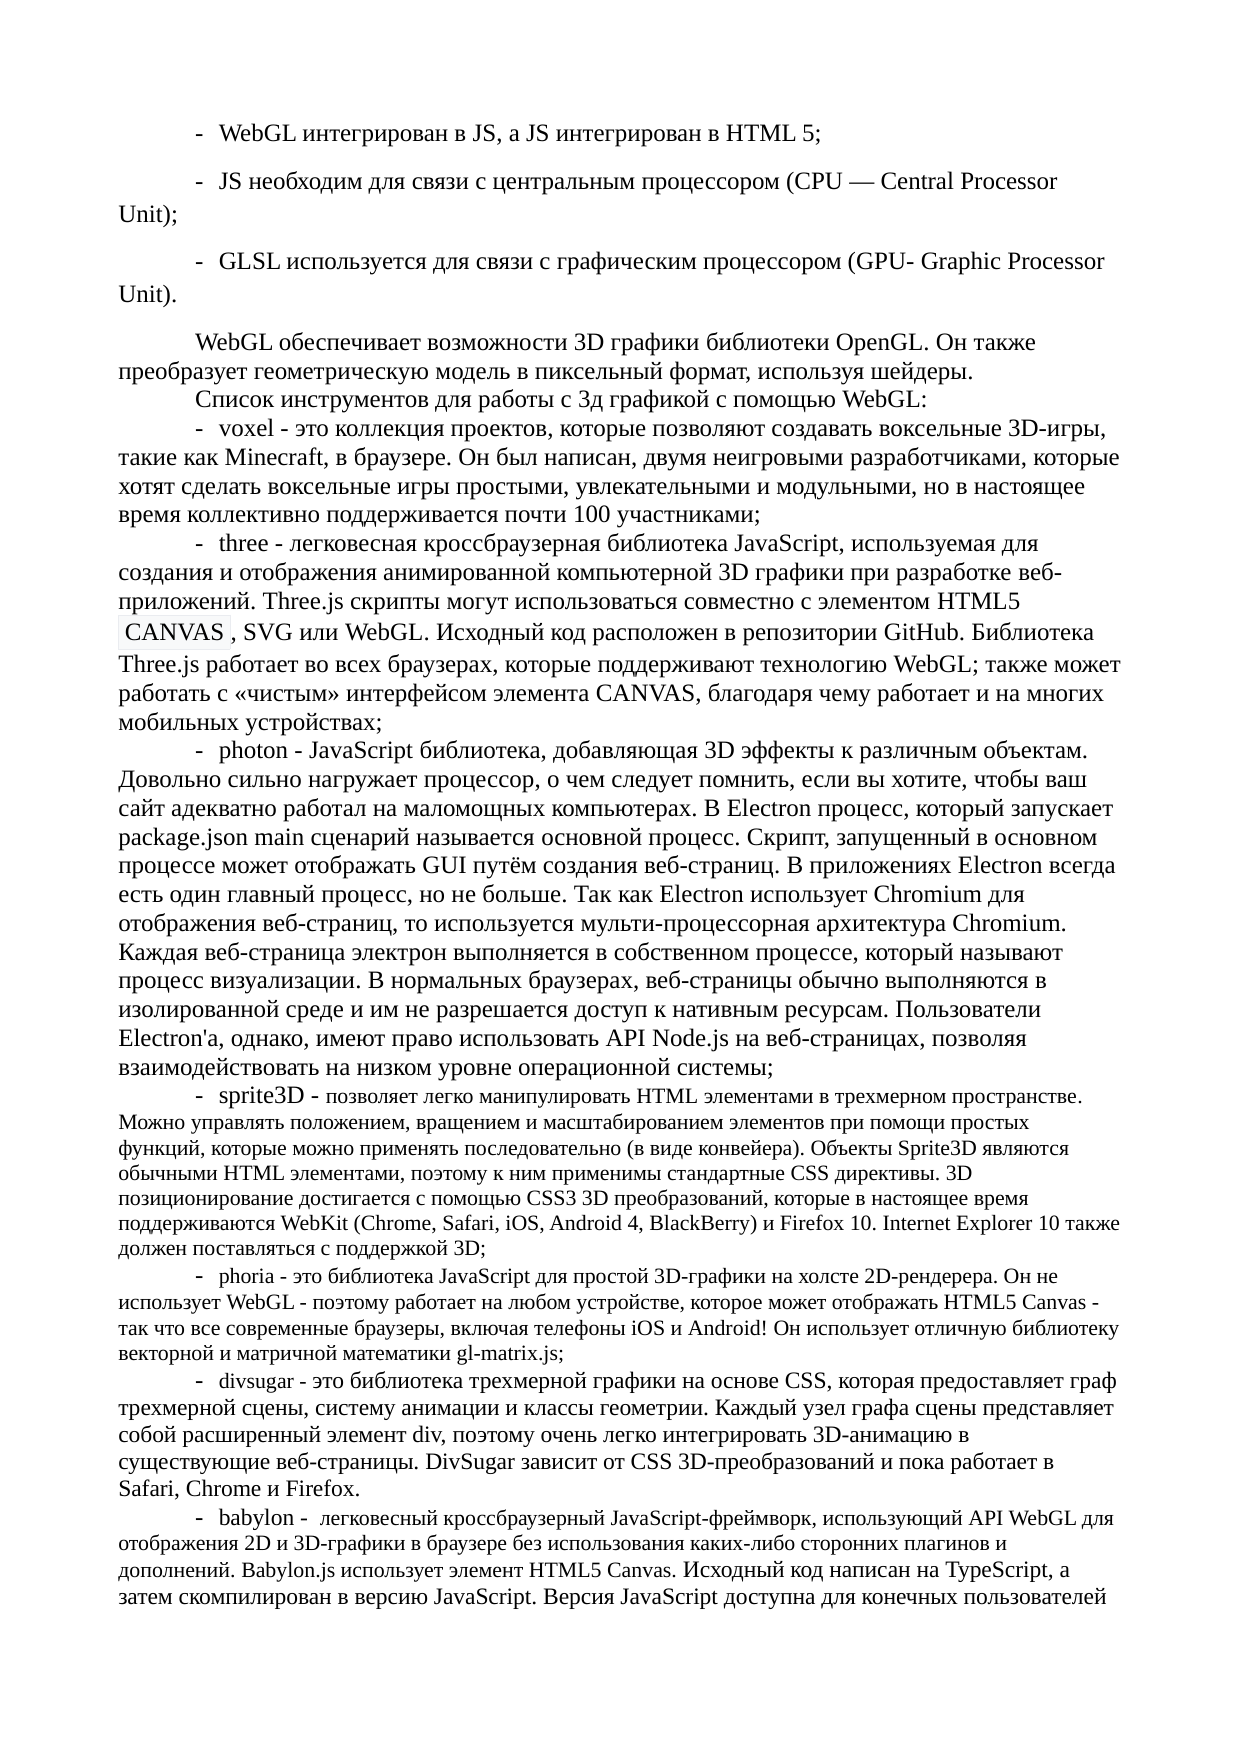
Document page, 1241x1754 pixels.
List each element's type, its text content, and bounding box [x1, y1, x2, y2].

list voxel - это коллекция проектов, которые позволяют создавать воксельные 3D-игры, такие как Minecraft, в браузере. Он был написан, двумя неигровыми разработчиками, которые хотят сделать воксельные игры простыми, увлекательными и модульными, но в настоящее время коллективно поддерживается почти 100 участниками; [118, 413, 1122, 528]
list sprite3D - позволяет легко манипулировать HTML элементами в трехмерном пространстве. Можно управлять положением, вращением и масштабированием элементов при помощи простых функций, которые можно применять последовательно (в виде конвейера). Объекты Sprite3D являются обычными HTML элементами, поэтому к ним применимы стандартные CSS директивы. 3D позиционирование достигается с помощью CSS3 3D преобразований, которые в настоящее время поддерживаются WebKit (Chrome, Safari, iOS, Android 4, BlackBerry) и Firefox 10. Internet Explorer 10 также должен поставляться с поддержкой 3D; [118, 1081, 1122, 1261]
list phoria - это библиотека JavaScript для простой 3D-графики на холсте 2D-рендерера. Он не использует WebGL - поэтому работает на любом устройстве, которое может отображать HTML5 Canvas - так что все современные браузеры, включая телефоны iOS и Android! Он использует отличную библиотеку векторной и матричной математики gl-matrix.js; [118, 1261, 1122, 1365]
list three - легковесная кроссбраузерная библиотека JavaScript, используемая для создания и отображения анимированной компьютерной 3D графики при разработке веб-приложений. Three.js скрипты могут использоваться совместно с элементом HTML5 CANVAS, SVG или WebGL. Исходный код расположен в репозитории GitHub. Библиотека Three.js работает во всех браузерах, которые поддерживают технологию WebGL; также может работать с «чистым» интерфейсом элемента CANVAS, благодаря чему работает и на многих мобильных устройствах; [118, 528, 1122, 736]
list photon - JavaScript библиотека, добавляющая 3D эффекты к различным объектам. Довольно сильно нагружает процессор, о чем следует помнить, если вы хотите, чтобы ваш сайт адекватно работал на маломощных компьютерах. В Electron процесс, который запускает package.json main сценарий называется основной процесс. Скрипт, запущенный в основном процессе может отображать GUI путём создания веб-страниц. В приложениях Electron всегда есть один главный процесс, но не больше. Так как Electron использует Chromium для отображения веб-страниц, то используется мульти-процессорная архитектура Chromium. Каждая веб-страница электрон выполняется в собственном процессе, который называют процесс визуализации. В нормальных браузерах, веб-страницы обычно выполняются в изолированной среде и им не разрешается доступ к нативным ресурсам. Пользователи Electron'а, однако, имеют право использовать API Node.js на веб-страницах, позволяя взаимодействовать на низком уровне операционной системы; [118, 736, 1122, 1081]
list WebGL интегрирован в JS, а JS интегрирован в HTML 5; [118, 118, 1122, 147]
list divsugar - это библиотека трехмерной графики на основе CSS, которая предоставляет граф трехмерной сцены, систему анимации и классы геометрии. Каждый узел графа сцены представляет собой расширенный элемент div, поэтому очень легко интегрировать 3D-анимацию в существующие веб-страницы. DivSugar зависит от CSS 3D-преобразований и пока работает в Safari, Chrome и Firefox. [118, 1365, 1122, 1502]
list babylon - легковесный кроссбраузерный JavaScript-фреймворк, использующий API WebGL для отображения 2D и 3D-графики в браузере без использования каких-либо сторонних плагинов и дополнений. Babylon.js использует элемент HTML5 Canvas. Исходный код написан на TypeScript, а затем скомпилирован в версию JavaScript. Версия JavaScript доступна для конечных пользователей [118, 1502, 1122, 1609]
text Список инструментов для работы с 3д графикой с помощью WebGL: [118, 384, 1122, 413]
list JS необходим для связи с центральным процессором (CPU — Central Processor Unit); [118, 166, 1122, 227]
text WebGL обеспечивает возможности 3D графики библиотеки OpenGL. Он также преобразует геометрическую модель в пиксельный формат, используя шейдеры. [118, 327, 1122, 384]
list GLSL используется для связи с графическим процессором (GPU- Graphic Processor Unit). [118, 246, 1122, 308]
